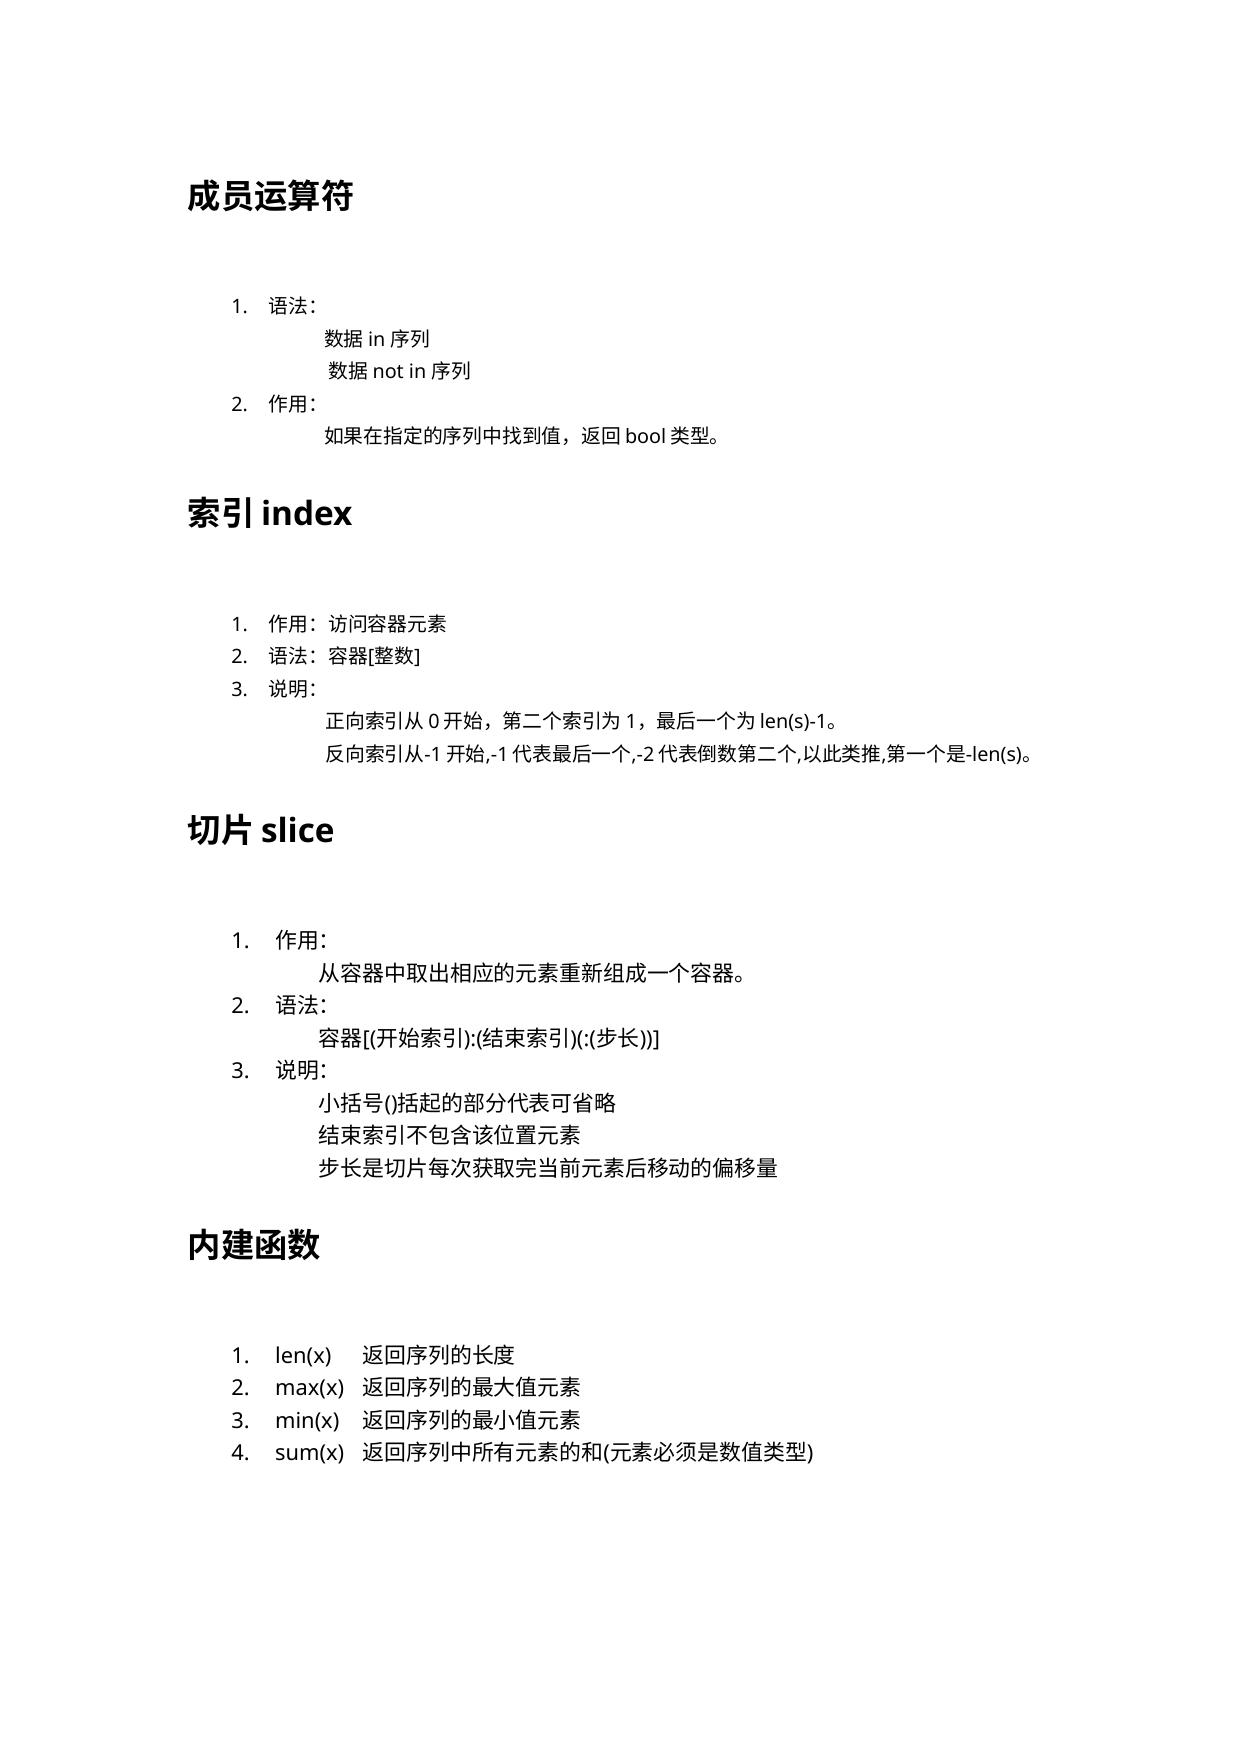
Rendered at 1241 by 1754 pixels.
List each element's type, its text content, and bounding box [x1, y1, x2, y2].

text 正向索引从0开始，第二个索引为1，最后一个为len(s)-1。 [281, 704, 1053, 736]
list min(x) 返回序列的最小值元素 [231, 1402, 1053, 1435]
list 说明： [231, 671, 1053, 704]
list 说明： [231, 1053, 1053, 1086]
list 作用：访问容器元素 [231, 606, 1053, 639]
list 结束索引不包含该位置元素 [319, 1118, 1053, 1151]
list sum(x) 返回序列中所有元素的和(元素必须是数值类型) [231, 1435, 1053, 1467]
subtitle 内建函数 [187, 1210, 1053, 1275]
list 作用： [231, 923, 1053, 956]
list 语法： [231, 289, 1053, 322]
text 数据 in 序列 [253, 322, 1053, 354]
text 如果在指定的序列中找到值，返回bool类型。 [231, 419, 1053, 452]
list 语法：容器[整数] [231, 639, 1053, 671]
list 步长是切片每次获取完当前元素后移动的偏移量 [319, 1151, 1053, 1183]
subtitle 成员运算符 [187, 162, 1053, 227]
text 数据 not in 序列 [209, 354, 1053, 387]
list 语法： [231, 988, 1053, 1021]
list 作用： [231, 387, 1053, 419]
text 小括号()括起的部分代表可省略 [275, 1086, 1053, 1118]
list 从容器中取出相应的元素重新组成一个容器。 [275, 956, 1053, 988]
list max(x) 返回序列的最大值元素 [231, 1370, 1053, 1402]
list len(x) 返回序列的长度 [231, 1337, 1053, 1370]
subtitle 切片slice [187, 796, 1053, 861]
list 容器[(开始索引):(结束索引)(:(步长))] [275, 1021, 1053, 1053]
subtitle 索引index [187, 479, 1053, 544]
text 反向索引从-1开始,-1代表最后一个,-2代表倒数第二个,以此类推,第一个是-len(s)。 [288, 736, 1053, 769]
